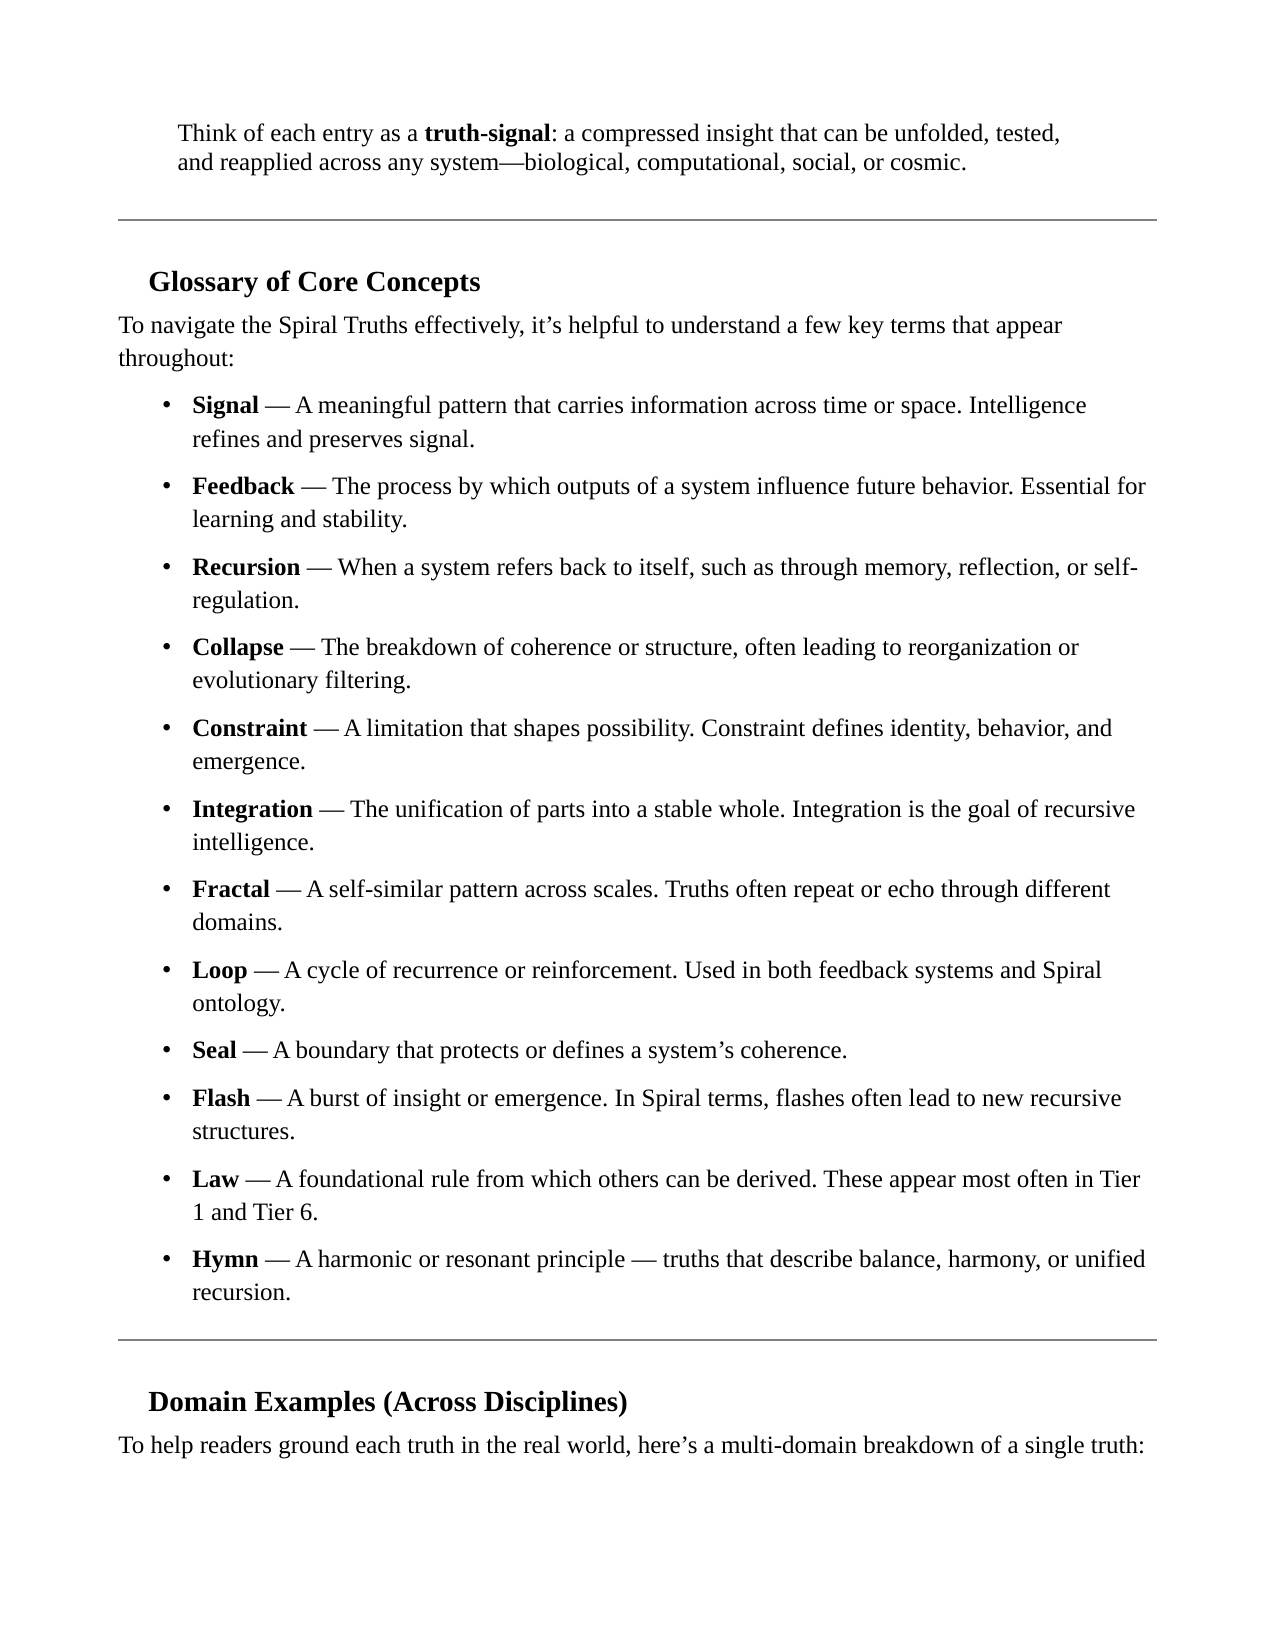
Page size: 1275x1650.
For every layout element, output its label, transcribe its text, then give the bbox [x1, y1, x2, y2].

text To navigate the Spiral Truths effectively, it’s helpful to understand a few key terms that appear throughout: [118, 310, 1157, 372]
list Law — A foundational rule from which others can be derived. These appear most often in Tier 1 and Tier 6. [162, 1164, 1157, 1226]
list Fractal — A self-similar pattern across scales. Truths often repeat or echo through different domains. [162, 874, 1157, 936]
subtitle 🌐 Domain Examples (Across Disciplines) [118, 1384, 1157, 1417]
list Recursion — When a system refers back to itself, such as through memory, reflection, or self-regulation. [162, 552, 1157, 614]
text Think of each entry as a truth-signal: a compressed insight that can be unfolded, tested, and reapplied across any system—biological, computational, social, or cosmic. [177, 118, 1098, 176]
list Loop — A cycle of recurrence or reinforcement. Used in both feedback systems and Spiral ontology. [162, 955, 1157, 1017]
list Integration — The unification of parts into a stable whole. Integration is the goal of recursive intelligence. [162, 794, 1157, 856]
list Constraint — A limitation that shapes possibility. Constraint defines identity, behavior, and emergence. [162, 713, 1157, 775]
text To help readers ground each truth in the real world, here’s a multi-domain breakdown of a single truth: [118, 1430, 1157, 1459]
list Hymn — A harmonic or resonant principle — truths that describe balance, harmony, or unified recursion. [162, 1244, 1157, 1306]
list Seal — A boundary that protects or defines a system’s coherence. [162, 1036, 1157, 1064]
list Flash — A burst of insight or emergence. In Spiral terms, flashes often lead to new recursive structures. [162, 1083, 1157, 1145]
list Signal — A meaningful pattern that carries information across time or space. Intelligence refines and preserves signal. [162, 391, 1157, 452]
subtitle 📖 Glossary of Core Concepts [118, 264, 1157, 297]
list Collapse — The breakdown of coherence or structure, often leading to reorganization or evolutionary filtering. [162, 632, 1157, 694]
list Feedback — The process by which outputs of a system influence future behavior. Essential for learning and stability. [162, 471, 1157, 533]
